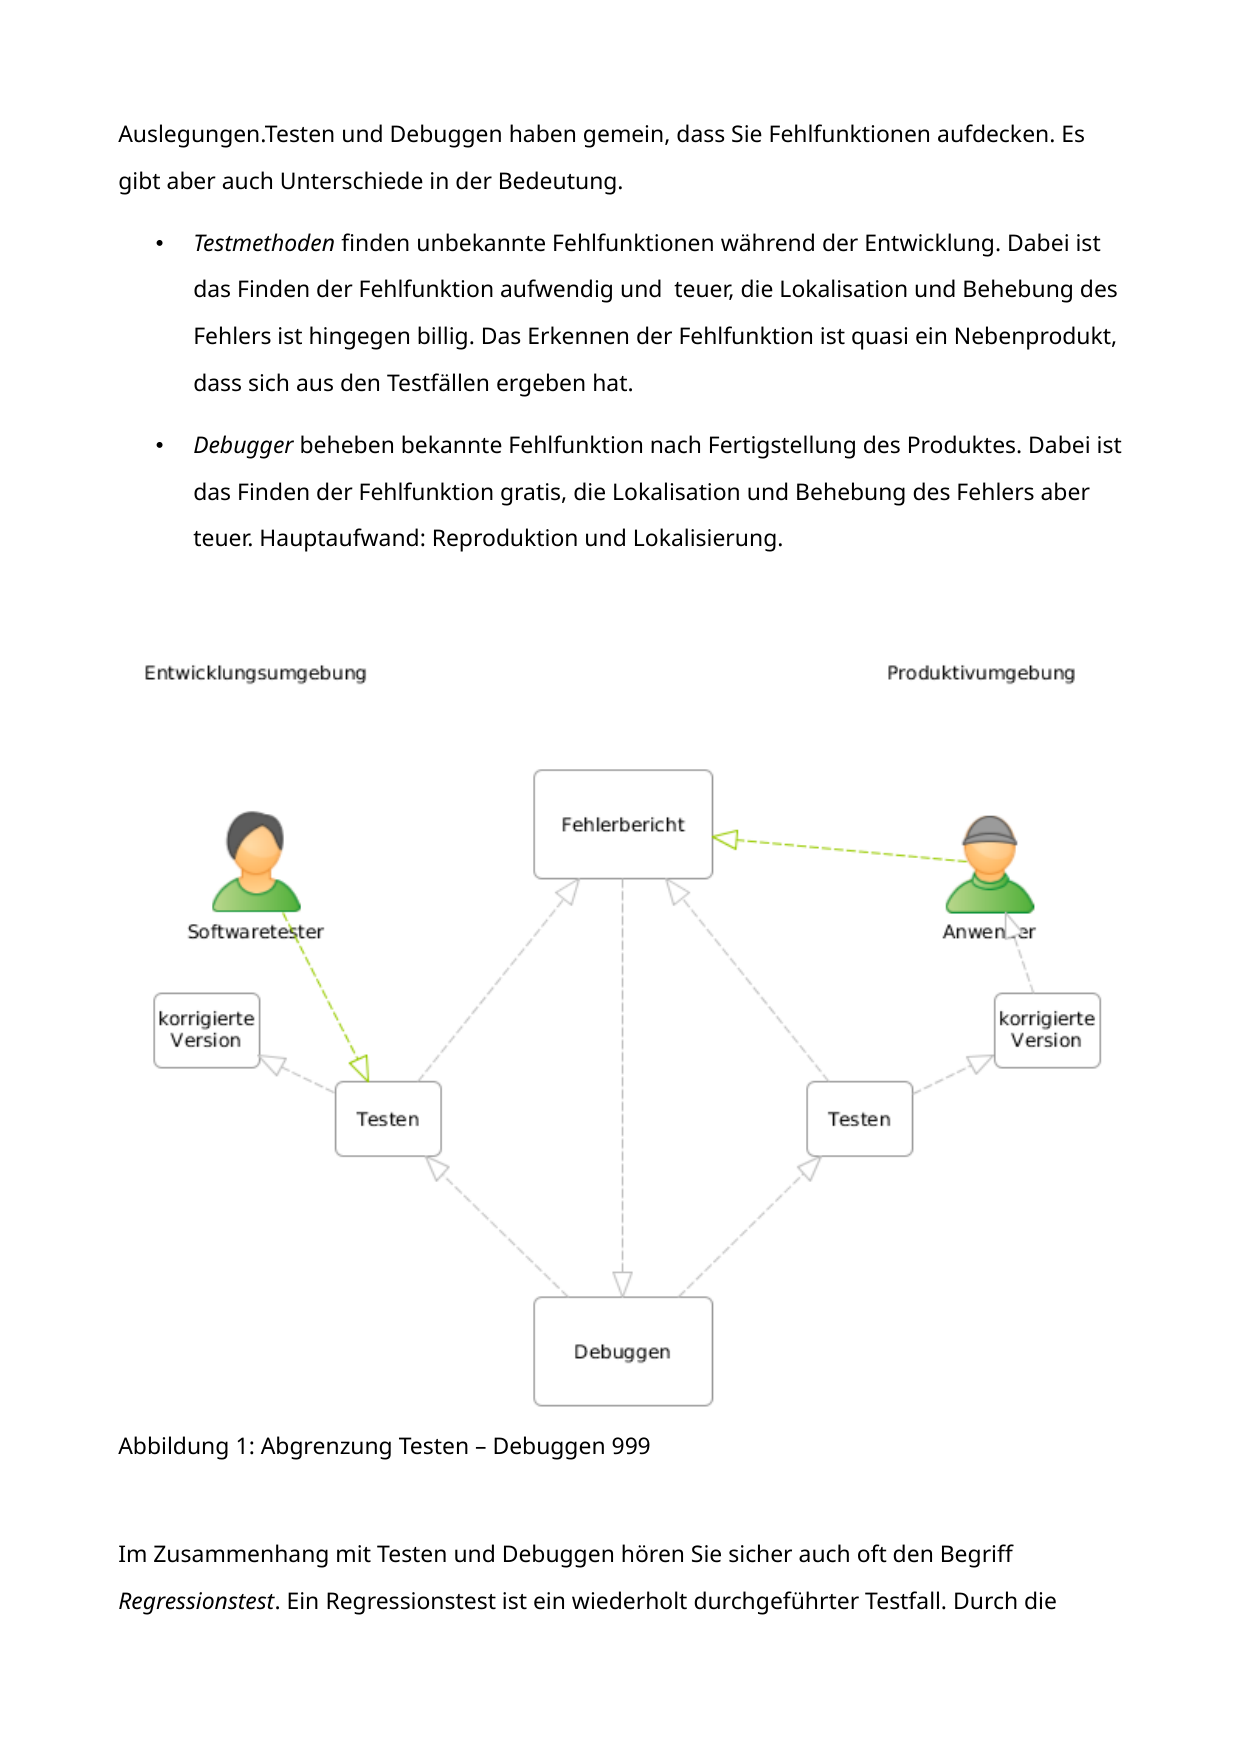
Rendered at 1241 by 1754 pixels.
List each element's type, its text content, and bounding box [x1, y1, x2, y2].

list Debugger beheben bekannte Fehlfunktion nach Fertigstellung des Produktes. Dabei ist das Finden der Fehlfunktion gratis, die Lokalisation und Behebung des Fehlers aber teuer. Hauptaufwand: Reproduktion und Lokalisierung. [156, 428, 1122, 553]
list Testmethoden finden unbekannte Fehlfunktionen während der Entwicklung. Dabei ist das Finden der Fehlfunktion aufwendig und teuer, die Lokalisation und Behebung des Fehlers ist hingegen billig. Das Erkennen der Fehlfunktion ist quasi ein Nebenprodukt, dass sich aus den Testfällen ergeben hat. [156, 226, 1122, 398]
picture [118, 596, 1123, 1430]
text Im Zusammenhang mit Testen und Debuggen hören Sie sicher auch oft den Begriff Regressionstest. Ein Regressionstest ist ein wiederholt durchgeführter Testfall. Durch die [118, 1538, 1122, 1616]
text Auslegungen.Testen und Debuggen haben gemein, dass Sie Fehlfunktionen aufdecken. Es gibt aber auch Unterschiede in der Bedeutung. [118, 118, 1122, 196]
text Abbildung 1: Abgrenzung Testen – Debuggen 999 [118, 1430, 1122, 1461]
